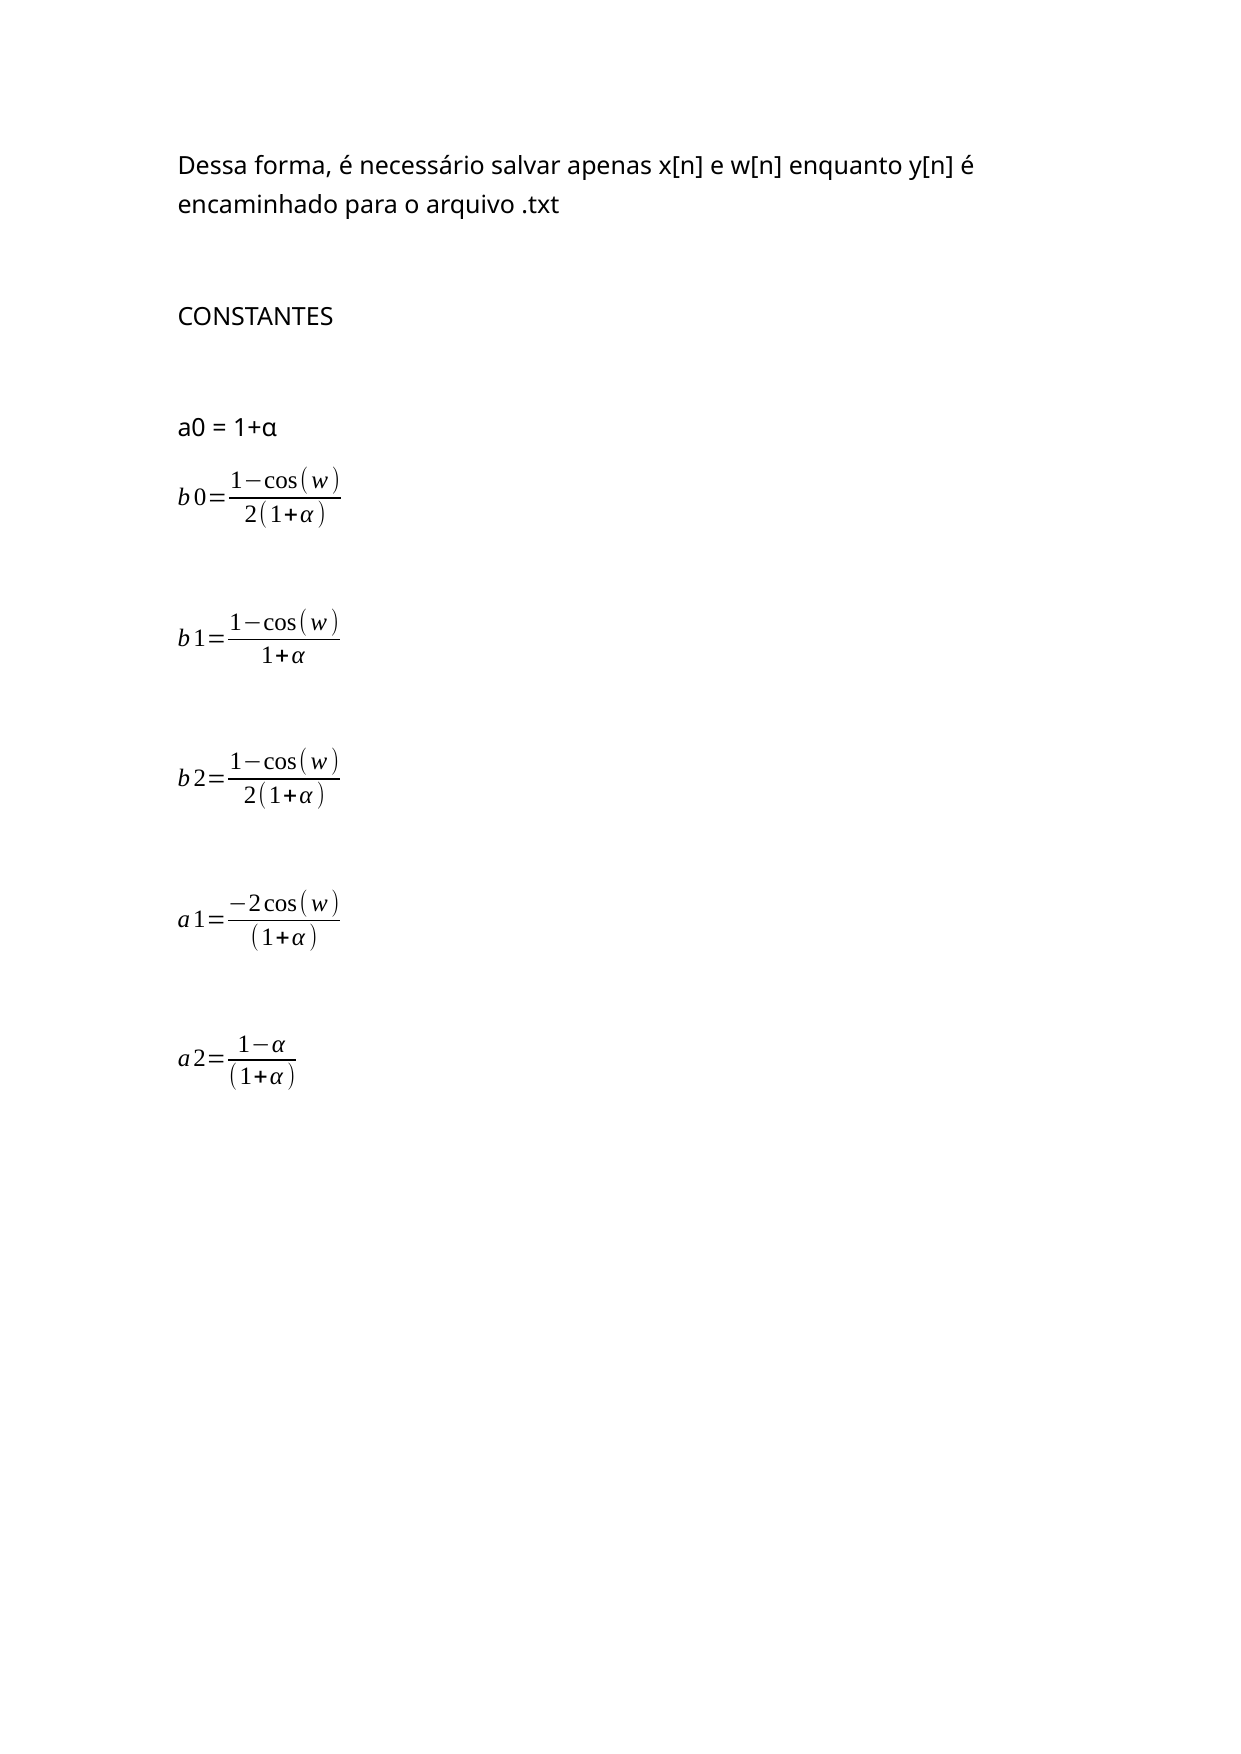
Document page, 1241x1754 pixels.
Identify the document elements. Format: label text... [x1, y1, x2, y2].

text CONSTANTES [177, 298, 1063, 332]
text a0​ = 1+α [177, 410, 1063, 444]
text Dessa forma, é necessário salvar apenas x[n] e w[n] enquanto y[n] é encaminhado para o arquivo .txt [177, 148, 1063, 221]
